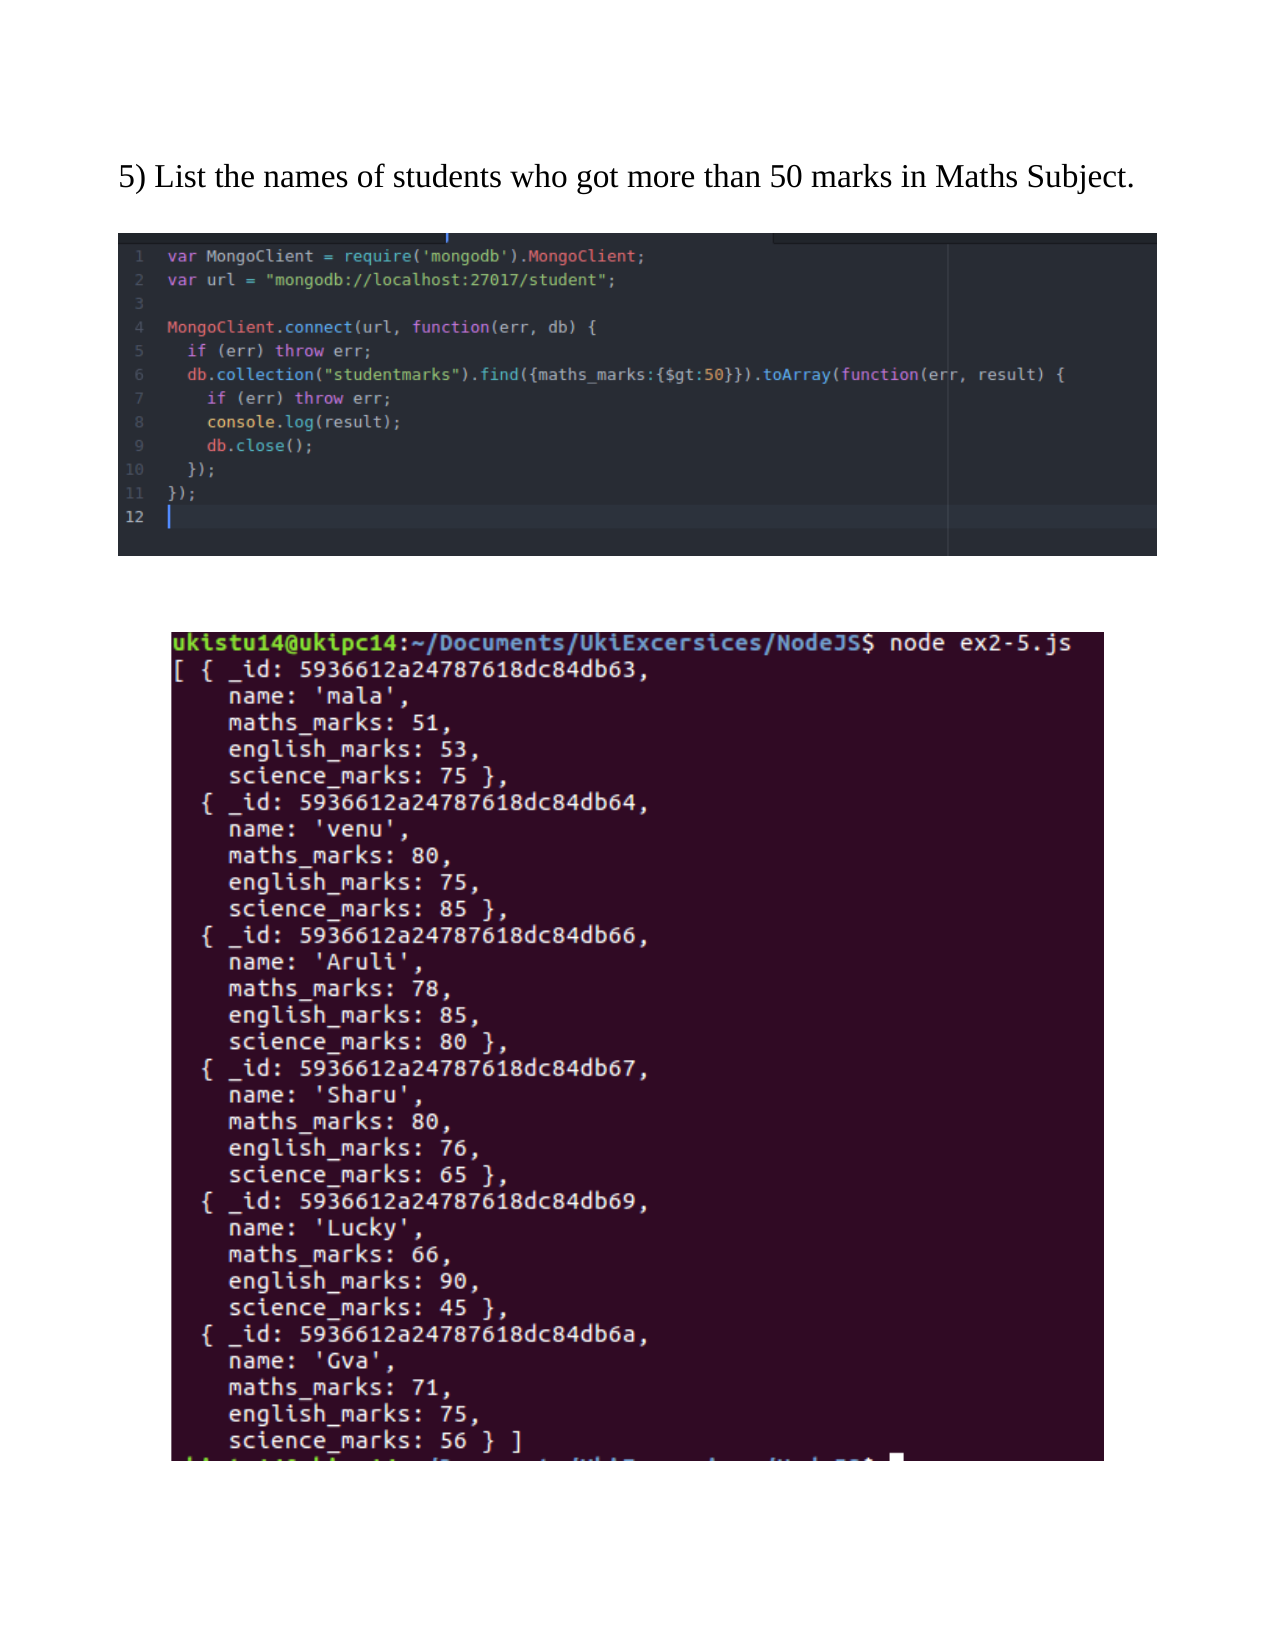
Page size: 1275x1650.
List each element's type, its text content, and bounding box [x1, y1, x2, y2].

picture [171, 632, 1104, 1461]
picture [118, 233, 1157, 556]
text 5) List the names of students who got more than 50 marks in Maths Subject. [118, 156, 1157, 195]
